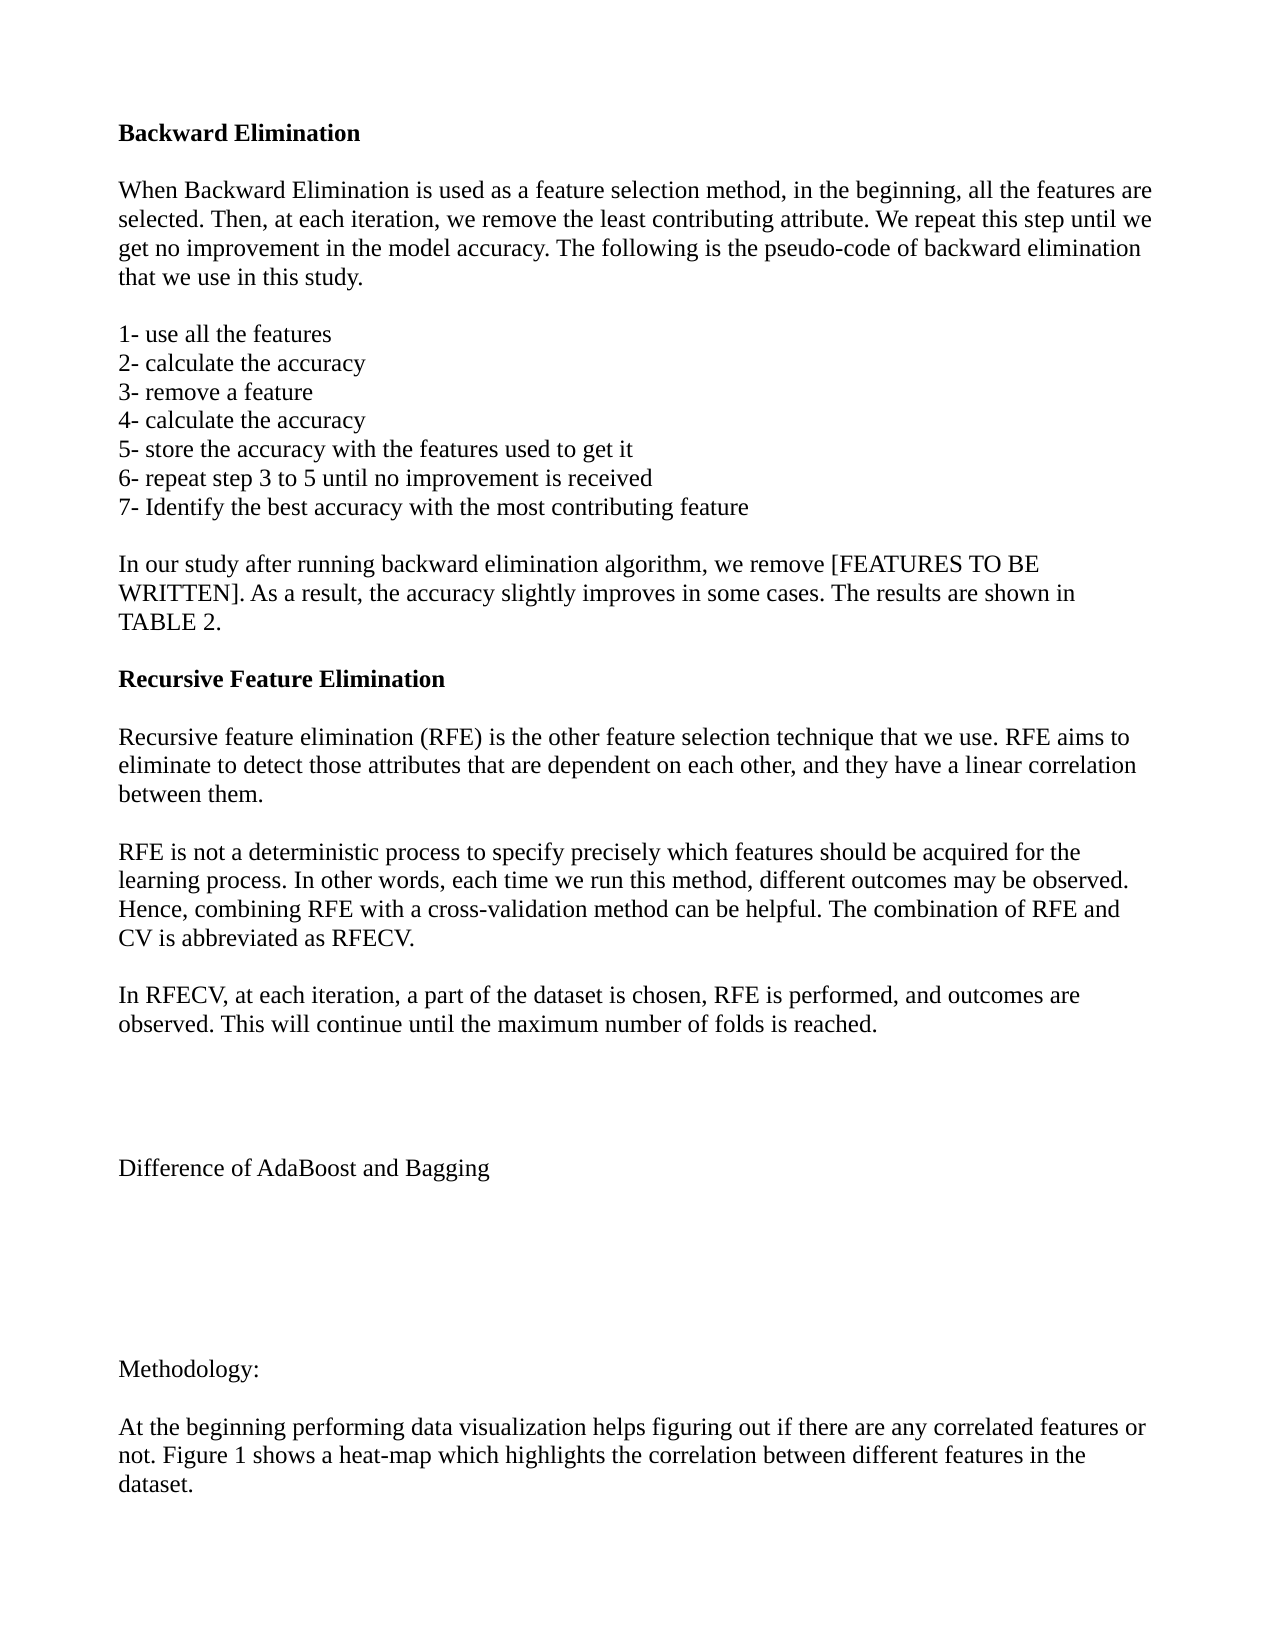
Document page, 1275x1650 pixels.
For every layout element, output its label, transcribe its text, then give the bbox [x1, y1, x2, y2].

text 4- calculate the accuracy [118, 406, 1157, 434]
text Backward Elimination [118, 118, 1157, 147]
text When Backward Elimination is used as a feature selection method, in the beginning, all the features are selected. Then, at each iteration, we remove the least contributing attribute. We repeat this step until we get no improvement in the model accuracy. The following is the pseudo-code of backward elimination that we use in this study. [118, 176, 1157, 291]
text 2- calculate the accuracy [118, 348, 1157, 377]
text RFE is not a deterministic process to specify precisely which features should be acquired for the learning process. In other words, each time we run this method, different outcomes may be observed. Hence, combining RFE with a cross-validation method can be helpful. The combination of RFE and CV is abbreviated as RFECV. [118, 837, 1157, 952]
text Recursive Feature Elimination [118, 664, 1157, 693]
text 6- repeat step 3 to 5 until no improvement is received [118, 463, 1157, 492]
text 3- remove a feature [118, 377, 1157, 406]
text Methodology: [118, 1354, 1157, 1383]
text 5- store the accuracy with the features used to get it [118, 434, 1157, 463]
text 1- use all the features [118, 319, 1157, 348]
text Difference of AdaBoost and Bagging [118, 1153, 1157, 1182]
text At the beginning performing data visualization helps figuring out if there are any correlated features or not. Figure 1 shows a heat-map which highlights the correlation between different features in the dataset. [118, 1412, 1157, 1498]
text 7- Identify the best accuracy with the most contributing feature [118, 492, 1157, 521]
text In RFECV, at each iteration, a part of the dataset is chosen, RFE is performed, and outcomes are observed. This will continue until the maximum number of folds is reached. [118, 981, 1157, 1038]
text In our study after running backward elimination algorithm, we remove [FEATURES TO BE WRITTEN]. As a result, the accuracy slightly improves in some cases. The results are shown in TABLE 2. [118, 549, 1157, 636]
text Recursive feature elimination (RFE) is the other feature selection technique that we use. RFE aims to eliminate to detect those attributes that are dependent on each other, and they have a linear correlation between them. [118, 722, 1157, 808]
